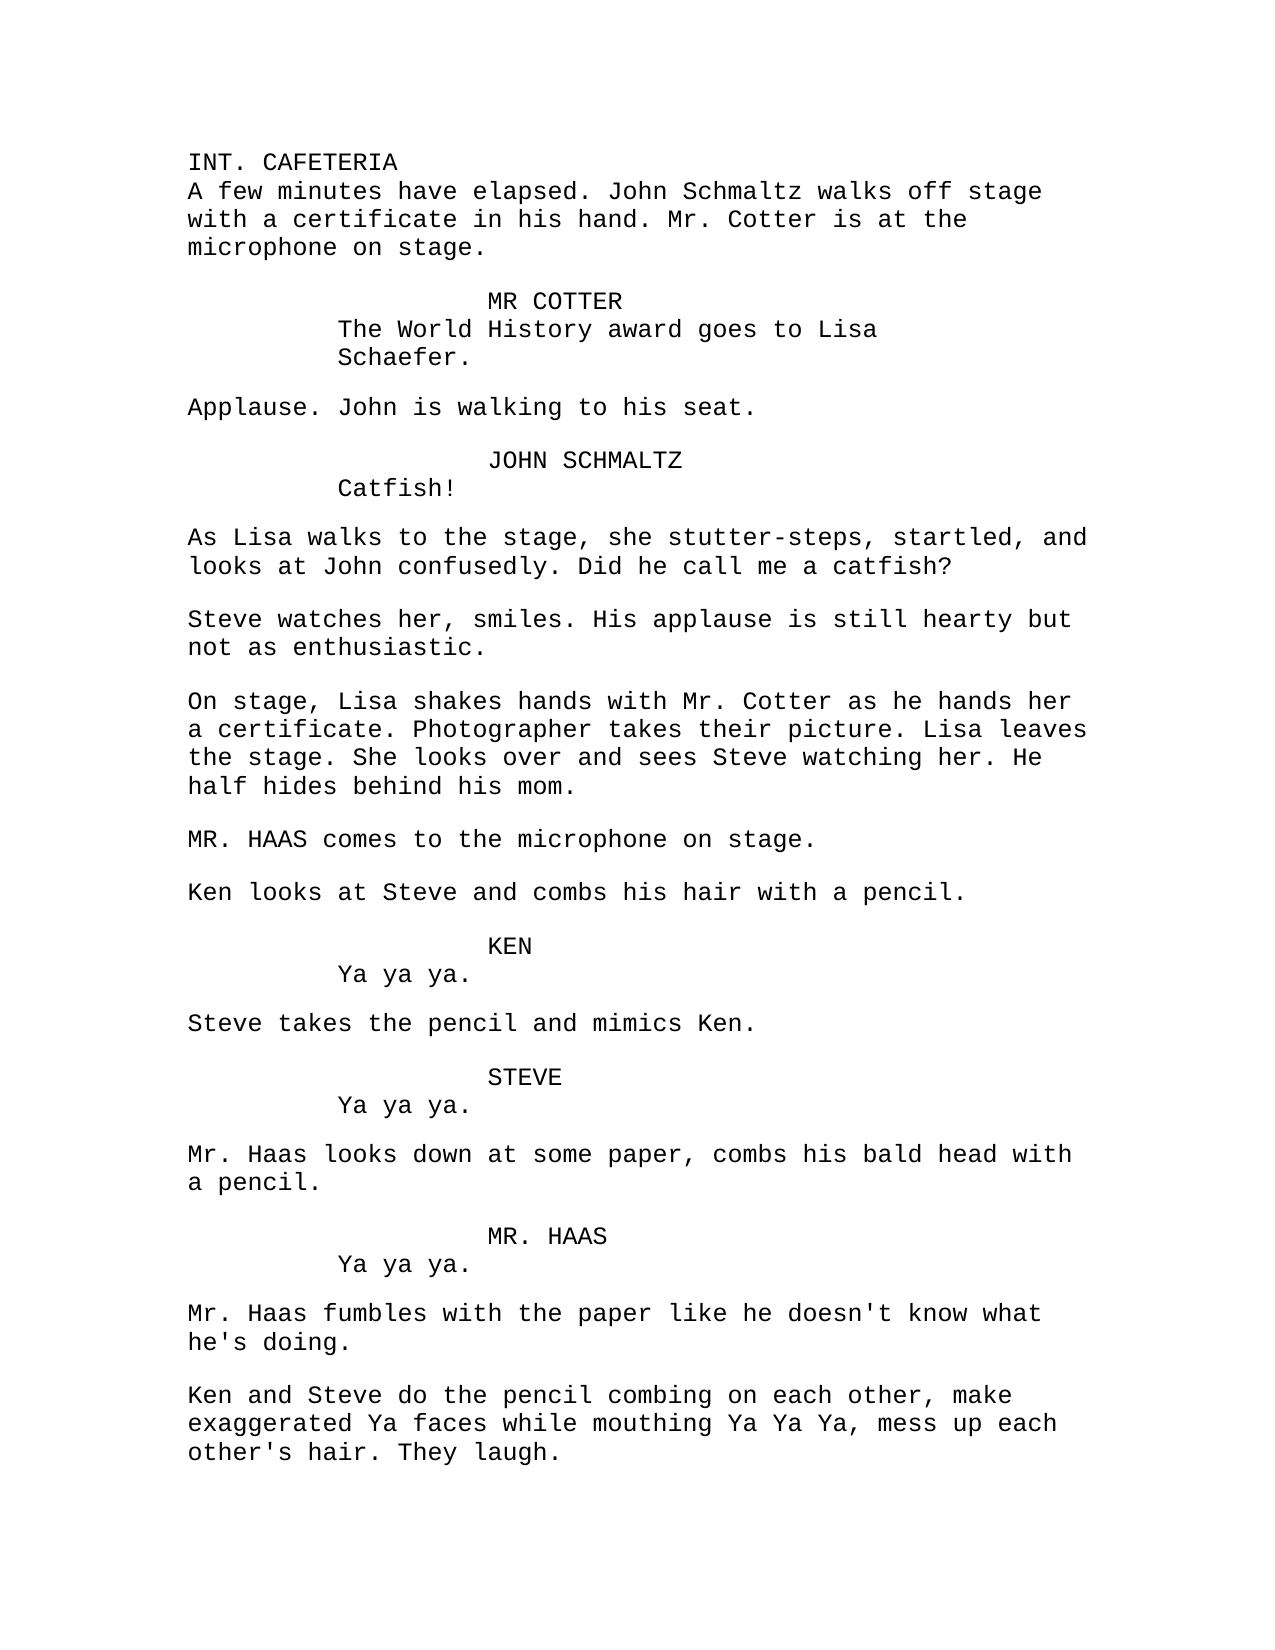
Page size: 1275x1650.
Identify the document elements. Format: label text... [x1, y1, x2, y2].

text Ken looks at Steve and combs his hair with a pencil. [187, 880, 1087, 908]
text The World History award goes to Lisa Schaefer. [337, 317, 937, 373]
text KEN [187, 933, 1087, 962]
text Ken and Steve do the pencil combing on each other, make exaggerated Ya faces while mouthing Ya Ya Ya, mess up each other's hair. They laugh. [187, 1382, 1087, 1467]
text MR COTTER [187, 288, 1087, 317]
text MR. HAAS comes to the microphone on stage. [187, 827, 1087, 855]
text Steve takes the pencil and mimics Ken. [187, 1011, 1087, 1039]
text On stage, Lisa shakes hands with Mr. Cotter as he hands her a certificate. Photographer takes their picture. Lisa leaves the stage. She looks over and sees Steve watching her. He half hides behind his mom. [187, 688, 1087, 802]
text A few minutes have elapsed. John Schmaltz walks off stage with a certificate in his hand. Mr. Cotter is at the microphone on stage. [187, 178, 1087, 263]
text MR. HAAS [187, 1223, 1087, 1252]
text Mr. Haas looks down at some paper, combs his bald head with a pencil. [187, 1142, 1087, 1198]
text JOHN SCHMALTZ [187, 447, 1087, 476]
text As Lisa walks to the stage, she stutter-steps, startled, and looks at John confusedly. Did he call me a catfish? [187, 525, 1087, 582]
text Ya ya ya. [337, 1252, 937, 1280]
text Mr. Haas fumbles with the paper like he doesn't know what he's doing. [187, 1301, 1087, 1357]
text Steve watches her, smiles. His applause is still hearty but not as enthusiastic. [187, 607, 1087, 663]
text Ya ya ya. [337, 962, 937, 990]
subtitle INT. CAFETERIA [187, 150, 1087, 178]
text Catfish! [337, 476, 937, 504]
text STEVE [187, 1064, 1087, 1092]
text Ya ya ya. [337, 1092, 937, 1121]
text Applause. John is walking to his seat. [187, 394, 1087, 422]
